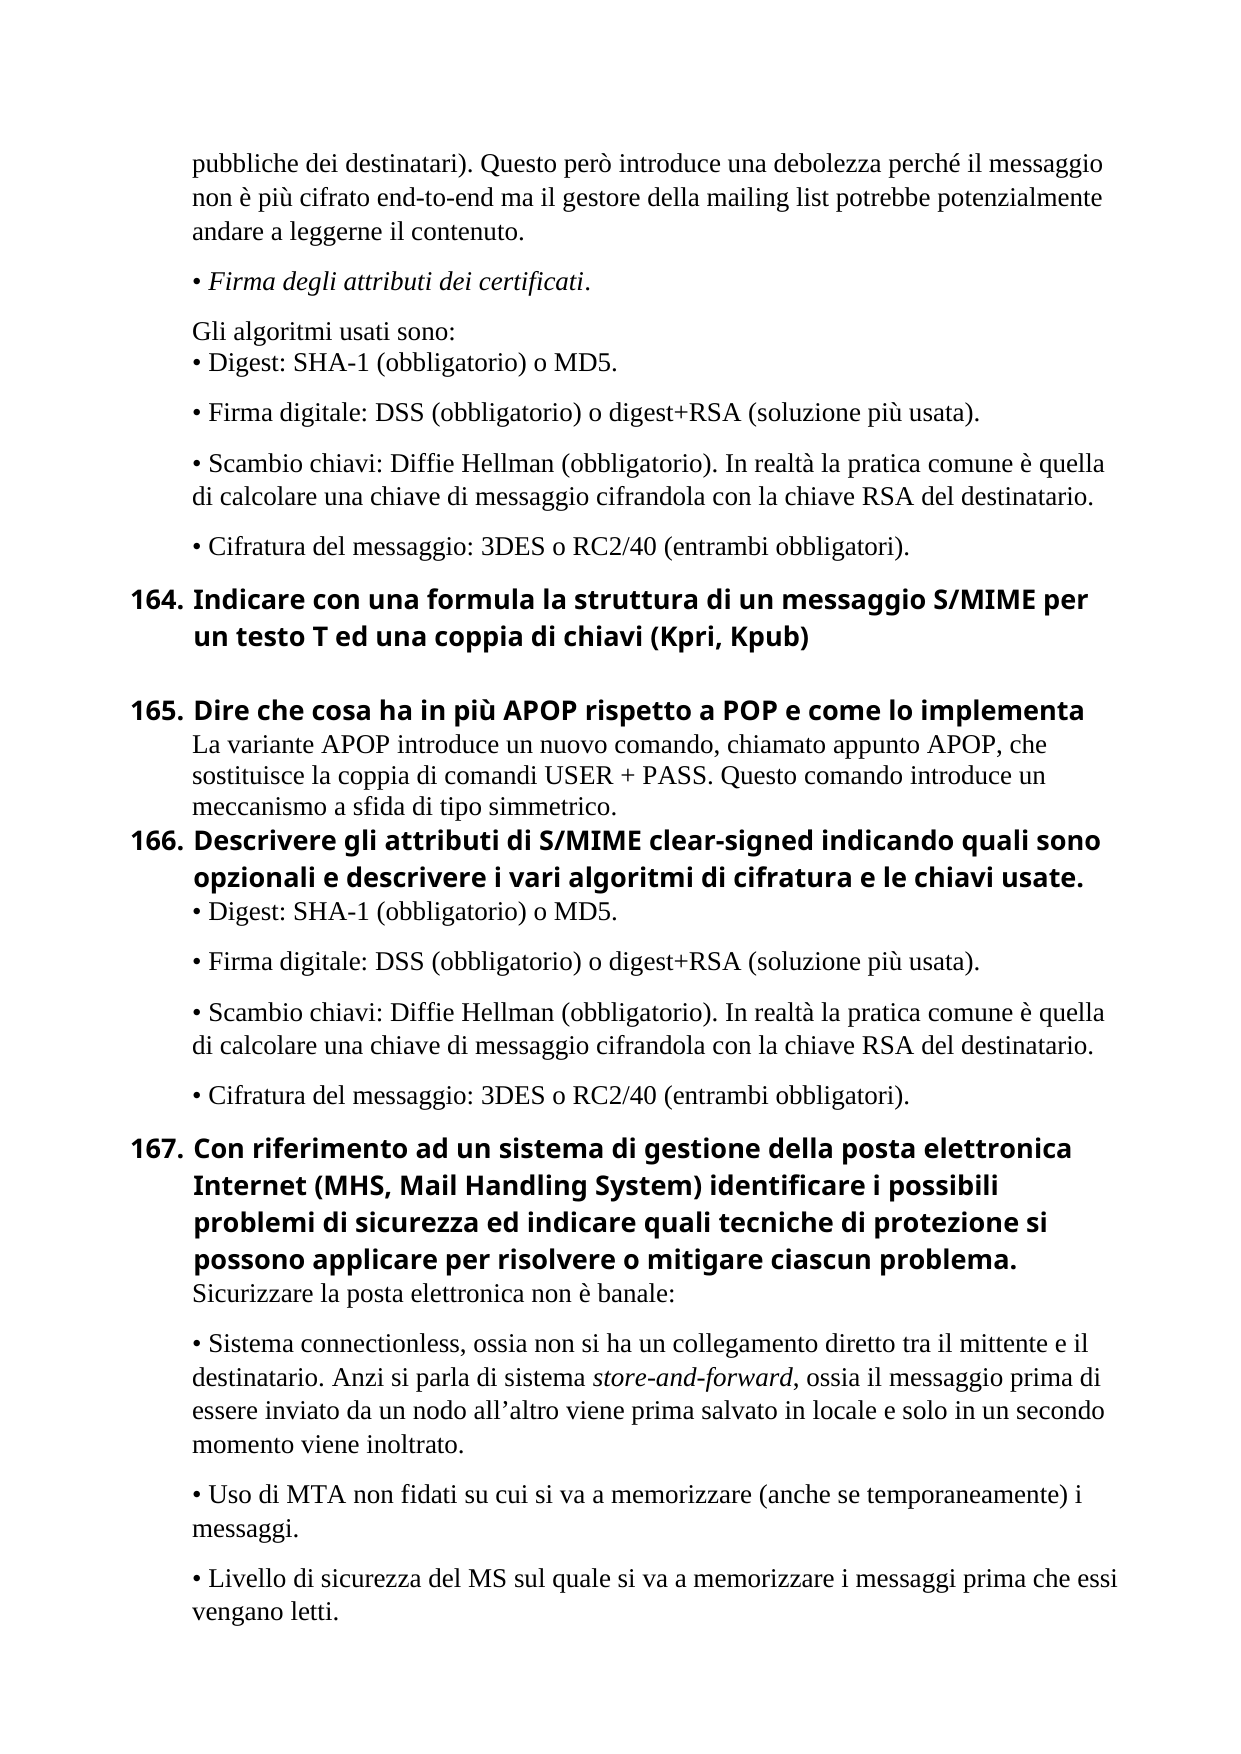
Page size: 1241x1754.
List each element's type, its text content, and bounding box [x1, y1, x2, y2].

text • Cifratura del messaggio: 3DES o RC2/40 (entrambi obbligatori). [118, 1079, 1122, 1111]
list Con riferimento ad un sistema di gestione della posta elettronica Internet (MHS, Mail Handling System) identificare i possibili problemi di sicurezza ed indicare quali tecniche di protezione si possono applicare per risolvere o mitigare ciascun problema. [130, 1130, 1122, 1277]
text • Scambio chiavi: Diffie Hellman (obbligatorio). In realtà la pratica comune è quella di calcolare una chiave di messaggio cifrandola con la chiave RSA del destinatario. [118, 447, 1122, 511]
text Gli algoritmi usati sono: [118, 315, 1122, 346]
text • Firma digitale: DSS (obbligatorio) o digest+RSA (soluzione più usata). [118, 946, 1122, 977]
text • Livello di sicurezza del MS sul quale si va a memorizzare i messaggi prima che essi vengano letti. [118, 1562, 1122, 1627]
list Descrivere gli attributi di S/MIME clear-signed indicando quali sono opzionali e descrivere i vari algoritmi di cifratura e le chiavi usate. [130, 822, 1122, 895]
text • Uso di MTA non fidati su cui si va a memorizzare (anche se temporaneamente) i messaggi. [118, 1478, 1122, 1543]
text • Firma digitale: DSS (obbligatorio) o digest+RSA (soluzione più usata). [118, 396, 1122, 428]
text • Digest: SHA-1 (obbligatorio) o MD5. [118, 895, 1122, 926]
text • Firma degli attributi dei certificati. [118, 265, 1122, 296]
text • Scambio chiavi: Diffie Hellman (obbligatorio). In realtà la pratica comune è quella di calcolare una chiave di messaggio cifrandola con la chiave RSA del destinatario. [118, 996, 1122, 1060]
text pubbliche dei destinatari). Questo però introduce una debolezza perché il messaggio non è più cifrato end-to-end ma il gestore della mailing list potrebbe potenzialmente andare a leggerne il contenuto. [118, 148, 1122, 246]
list Indicare con una formula la struttura di un messaggio S/MIME per un testo T ed una coppia di chiavi (Kpri, Kpub) [130, 581, 1122, 654]
list Dire che cosa ha in più APOP rispetto a POP e come lo implementa [130, 691, 1122, 728]
text • Digest: SHA-1 (obbligatorio) o MD5. [118, 346, 1122, 377]
text Sicurizzare la posta elettronica non è banale: [118, 1277, 1122, 1308]
text La variante APOP introduce un nuovo comando, chiamato appunto APOP, che sostituisce la coppia di comandi USER + PASS. Questo comando introduce un meccanismo a sfida di tipo simmetrico. [118, 728, 1122, 822]
text • Sistema connectionless, ossia non si ha un collegamento diretto tra il mittente e il destinatario. Anzi si parla di sistema store-and-forward, ossia il messaggio prima di essere inviato da un nodo all’altro viene prima salvato in locale e solo in un secondo momento viene inoltrato. [118, 1327, 1122, 1459]
text • Cifratura del messaggio: 3DES o RC2/40 (entrambi obbligatori). [118, 530, 1122, 562]
